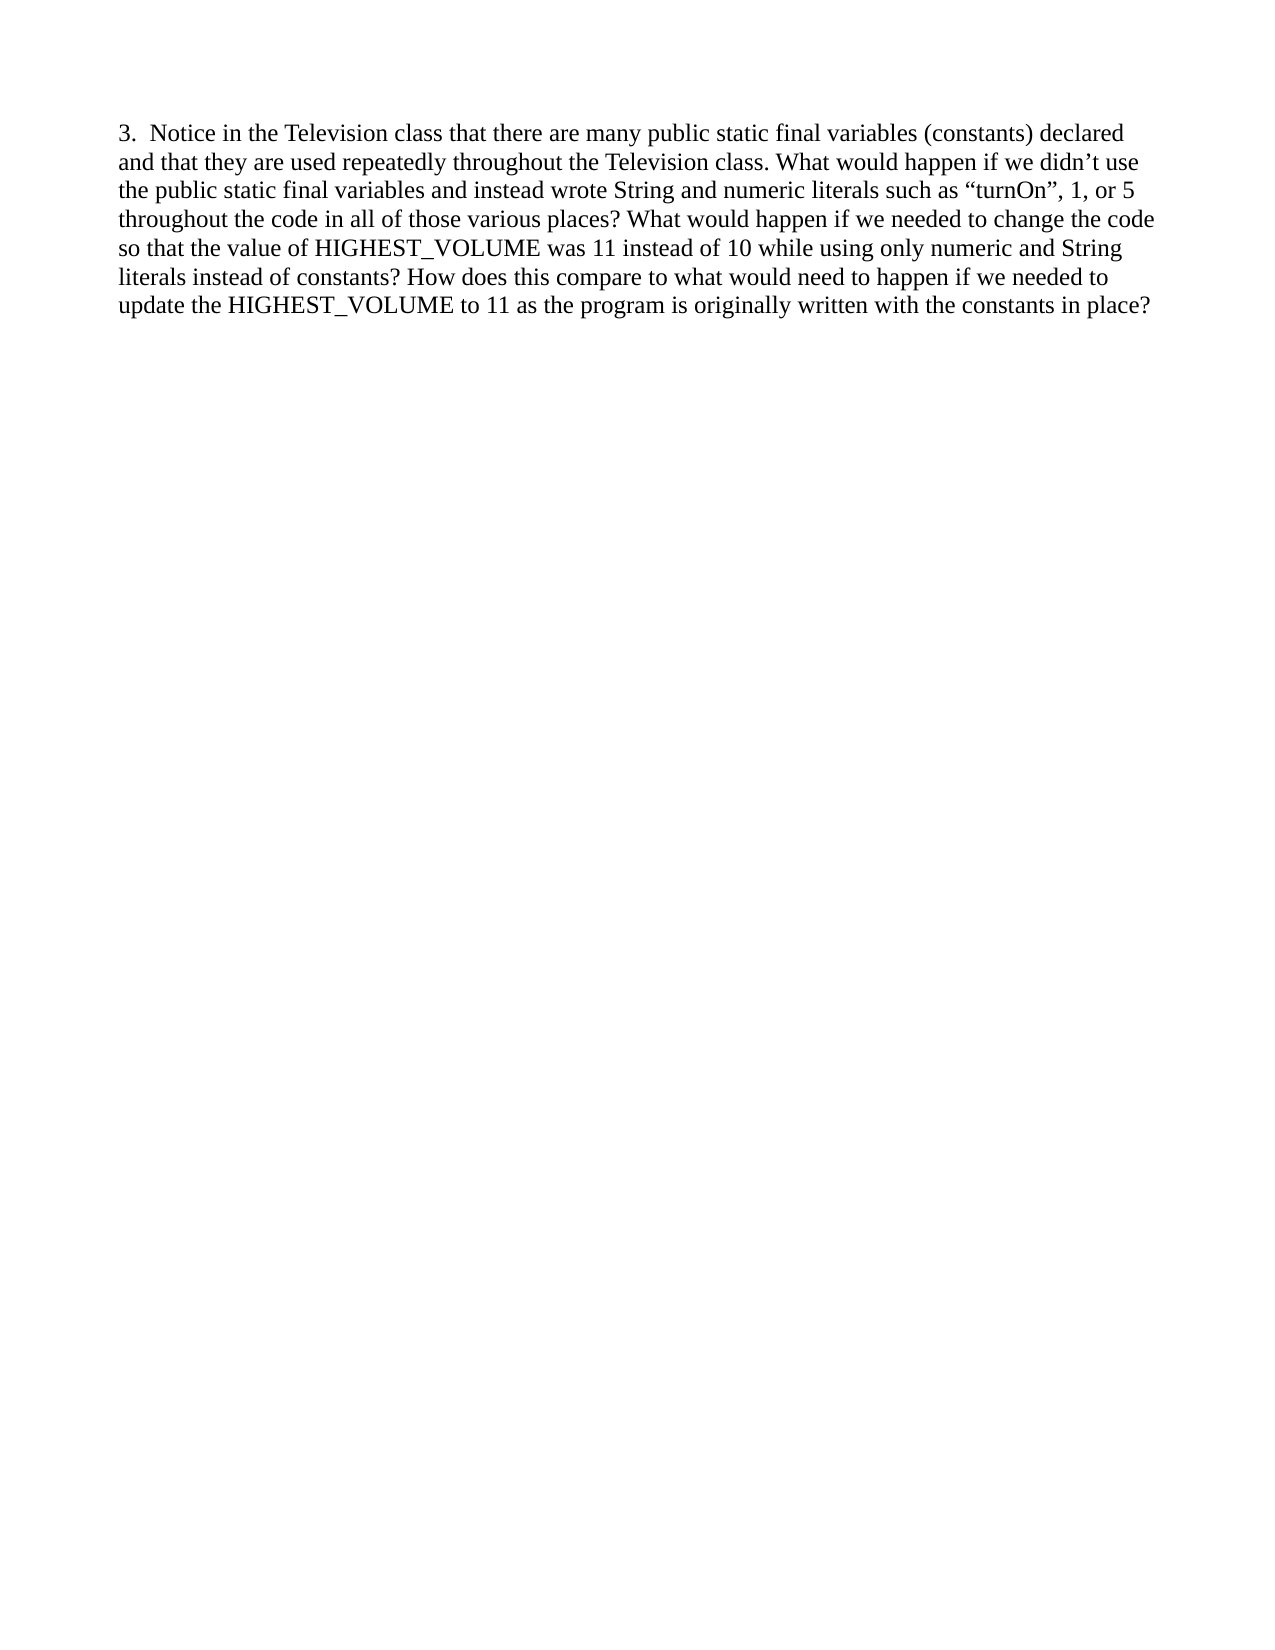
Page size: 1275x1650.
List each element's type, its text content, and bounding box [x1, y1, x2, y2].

text 3. Notice in the Television class that there are many public static final variables (constants) declared and that they are used repeatedly throughout the Television class. What would happen if we didn’t use the public static final variables and instead wrote String and numeric literals such as “turnOn”, 1, or 5 throughout the code in all of those various places? What would happen if we needed to change the code so that the value of HIGHEST_VOLUME was 11 instead of 10 while using only numeric and String literals instead of constants? How does this compare to what would need to happen if we needed to update the HIGHEST_VOLUME to 11 as the program is originally written with the constants in place? [118, 118, 1157, 319]
